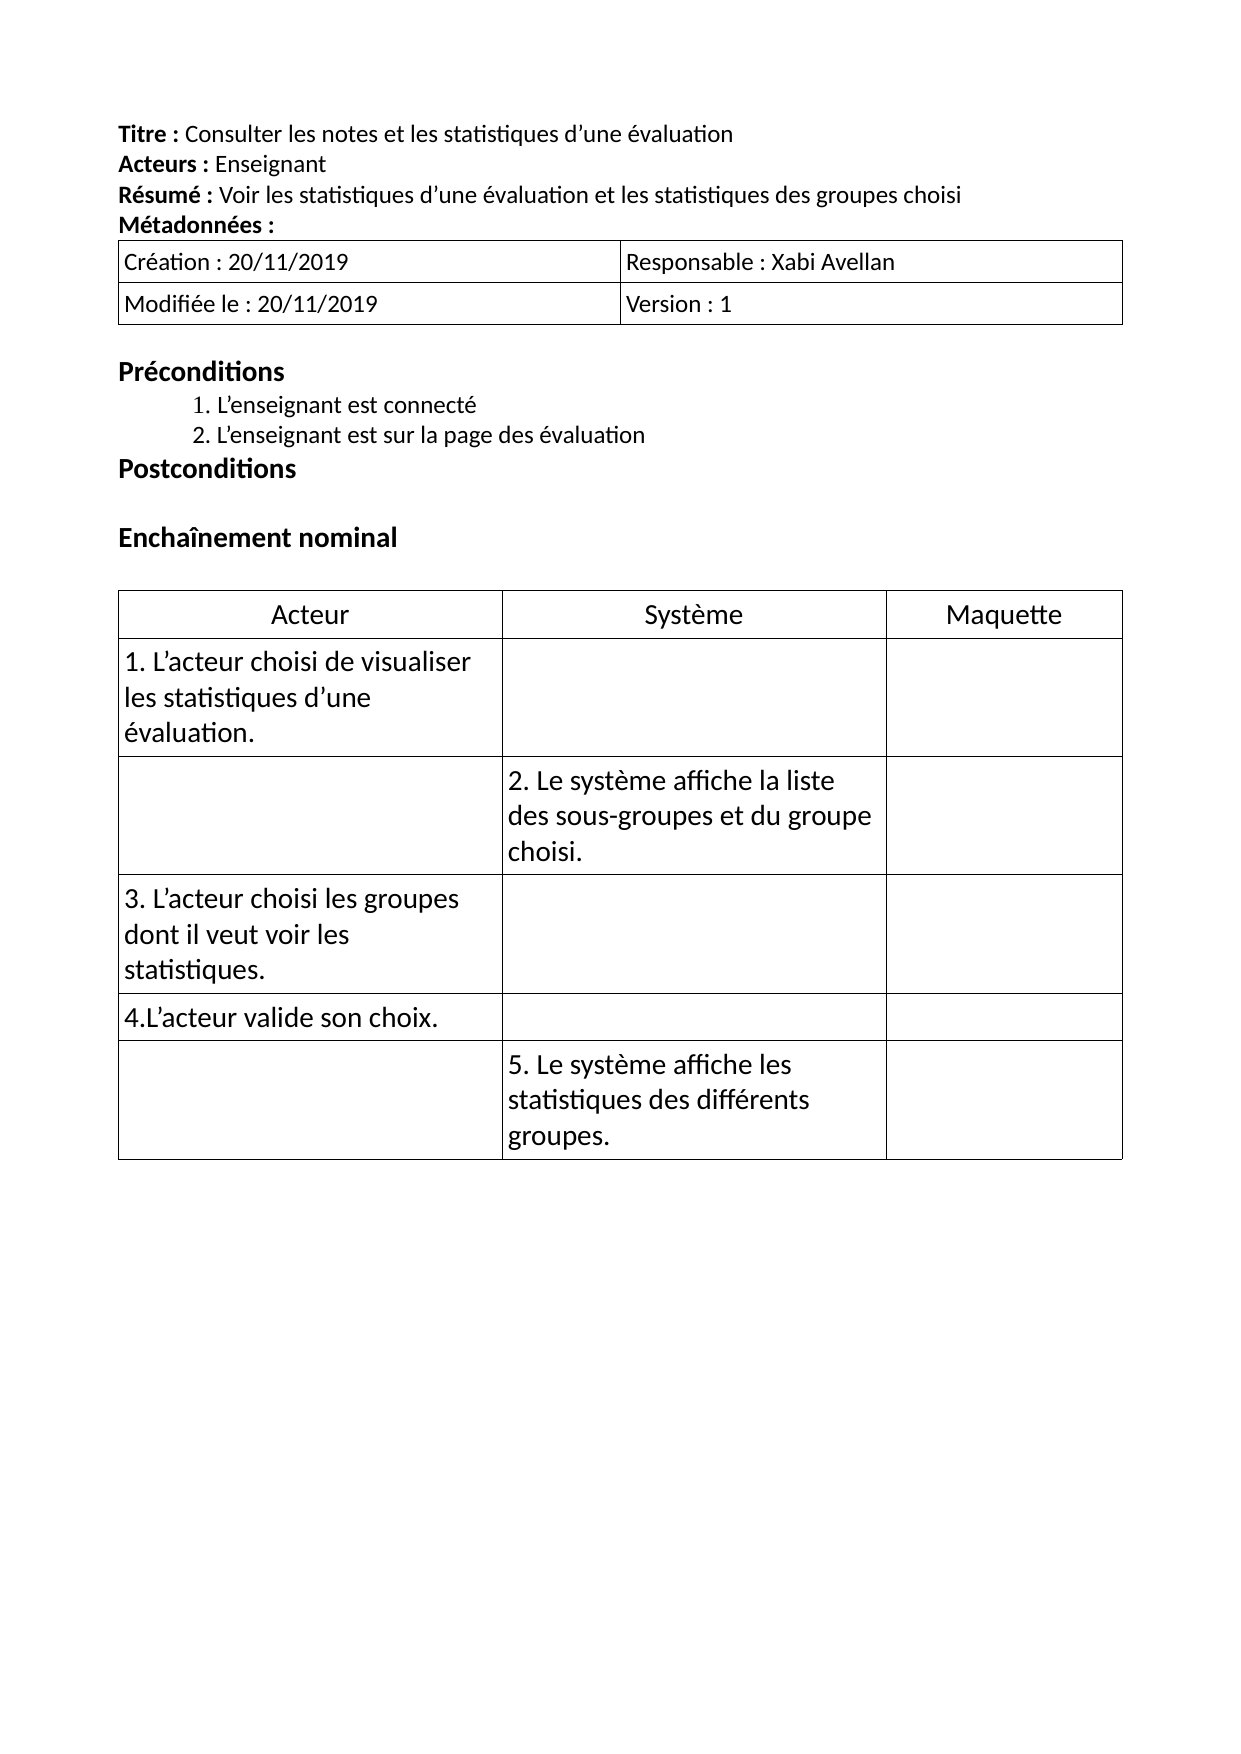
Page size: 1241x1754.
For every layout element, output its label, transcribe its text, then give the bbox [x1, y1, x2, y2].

table_cell [503, 875, 886, 993]
table_cell [887, 1041, 1122, 1158]
text Enchaînement nominal [118, 519, 1122, 555]
table_cell 4.L’acteur valide son choix. [119, 994, 502, 1040]
table_cell [887, 757, 1122, 874]
table_cell Version : 1 [621, 283, 1122, 324]
text Résumé : Voir les statistiques d’une évaluation et les statistiques des groupes choisi [118, 179, 1122, 210]
table_header Système [503, 591, 886, 637]
table_header Création : 20/11/2019 [119, 241, 620, 282]
text Métadonnées : [118, 210, 1122, 240]
table_cell [503, 639, 886, 756]
text Préconditions [118, 353, 1122, 389]
table_cell [119, 757, 502, 874]
table_cell [119, 1041, 502, 1158]
text Titre : Consulter les notes et les statistiques d’une évaluation [118, 118, 1122, 149]
text Acteurs : Enseignant [118, 149, 1122, 179]
table_header Maquette [887, 591, 1122, 637]
table_cell 5. Le système affiche les statistiques des différents groupes. [503, 1041, 886, 1158]
table_cell [503, 994, 886, 1040]
text Postconditions [118, 450, 1122, 486]
table_header Responsable : Xabi Avellan [621, 241, 1122, 282]
text 1. L’enseignant est connecté [118, 389, 1122, 419]
table_header Acteur [119, 591, 502, 637]
table_cell 1. L’acteur choisi de visualiser les statistiques d’une évaluation. [119, 639, 502, 756]
table_cell 3. L’acteur choisi les groupes dont il veut voir les statistiques. [119, 875, 502, 993]
table_cell Modifiée le : 20/11/2019 [119, 283, 620, 324]
table_cell 2. Le système affiche la liste des sous-groupes et du groupe choisi. [503, 757, 886, 874]
table_cell [887, 639, 1122, 756]
text 2. L’enseignant est sur la page des évaluation [118, 419, 1122, 450]
table_cell [887, 875, 1122, 993]
table_cell [887, 994, 1122, 1040]
